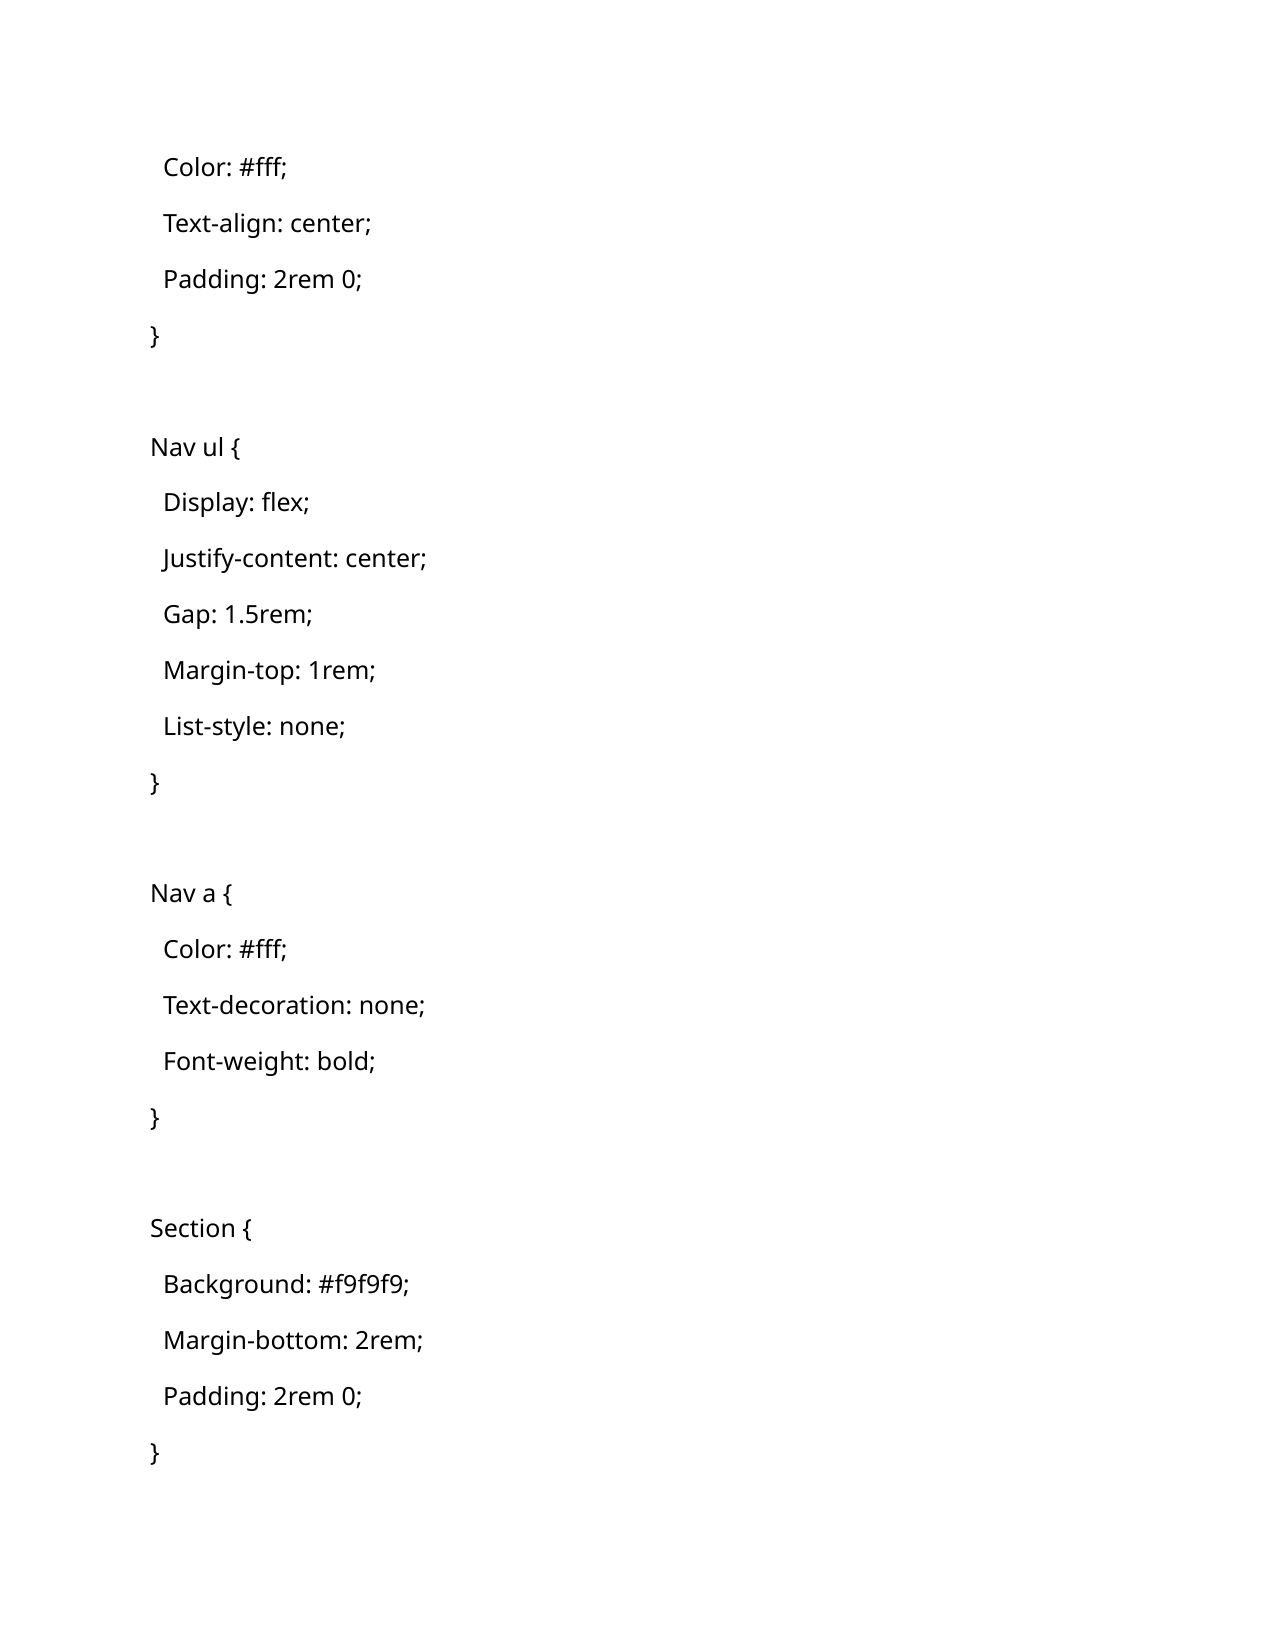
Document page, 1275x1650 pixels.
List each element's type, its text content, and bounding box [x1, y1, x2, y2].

text Text-align: center; [150, 206, 1125, 240]
text Padding: 2rem 0; [150, 262, 1125, 296]
text Justify-content: center; [150, 541, 1125, 575]
text } [150, 1434, 1125, 1468]
text Color: #fff; [150, 932, 1125, 966]
text } [150, 317, 1125, 352]
text Padding: 2rem 0; [150, 1378, 1125, 1412]
text Background: #f9f9f9; [150, 1267, 1125, 1301]
text Nav a { [150, 876, 1125, 910]
text Display: flex; [150, 485, 1125, 519]
text Font-weight: bold; [150, 1043, 1125, 1077]
text List-style: none; [150, 708, 1125, 742]
text } [150, 764, 1125, 798]
text Margin-top: 1rem; [150, 652, 1125, 687]
text Gap: 1.5rem; [150, 597, 1125, 631]
text Section { [150, 1211, 1125, 1245]
text Margin-bottom: 2rem; [150, 1322, 1125, 1357]
text Text-decoration: none; [150, 987, 1125, 1022]
text } [150, 1099, 1125, 1133]
text Color: #fff; [150, 150, 1125, 184]
text Nav ul { [150, 429, 1125, 463]
